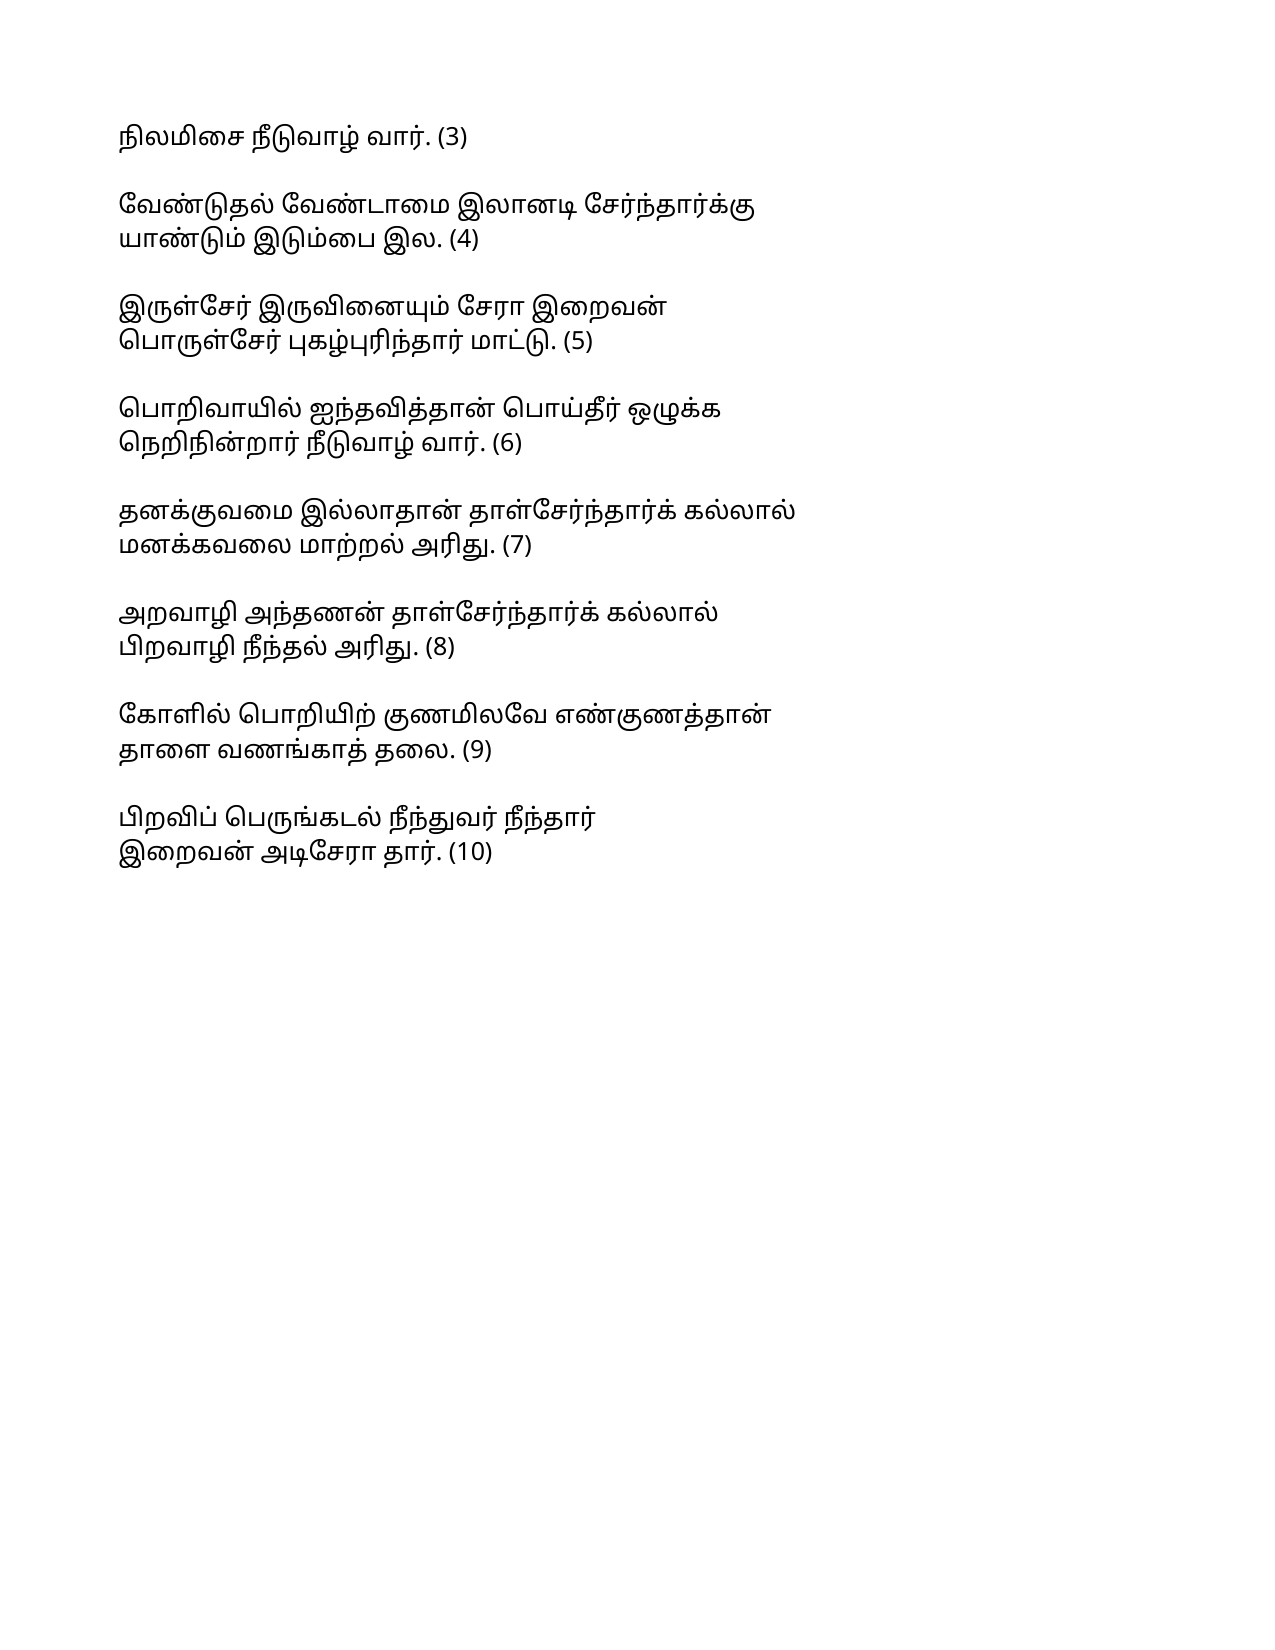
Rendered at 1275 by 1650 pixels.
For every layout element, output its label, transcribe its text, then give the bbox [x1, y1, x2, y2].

text அறவாழி அந்தணன் தாள்சேர்ந்தார்க் கல்லால் [118, 595, 1157, 629]
text தனக்குவமை இல்லாதான் தாள்சேர்ந்தார்க் கல்லால் [118, 493, 1157, 527]
text பொருள்சேர் புகழ்புரிந்தார் மாட்டு. (5) [118, 322, 1157, 357]
text மனக்கவலை மாற்றல் அரிது. (7) [118, 527, 1157, 561]
text யாண்டும் இடும்பை இல. (4) [118, 220, 1157, 254]
text நிலமிசை நீடுவாழ் வார். (3) [118, 118, 1157, 152]
text நெறிநின்றார் நீடுவாழ் வார். (6) [118, 425, 1157, 459]
text இறைவன் அடிசேரா தார். (10) [118, 833, 1157, 867]
text தாளை வணங்காத் தலை. (9) [118, 731, 1157, 765]
text பிறவிப் பெருங்கடல் நீந்துவர் நீந்தார் [118, 799, 1157, 833]
text கோளில் பொறியிற் குணமிலவே எண்குணத்தான் [118, 697, 1157, 731]
text இருள்சேர் இருவினையும் சேரா இறைவன் [118, 288, 1157, 322]
text வேண்டுதல் வேண்டாமை இலானடி சேர்ந்தார்க்கு [118, 186, 1157, 220]
text பிறவாழி நீந்தல் அரிது. (8) [118, 629, 1157, 663]
text பொறிவாயில் ஐந்தவித்தான் பொய்தீர் ஒழுக்க [118, 391, 1157, 425]
